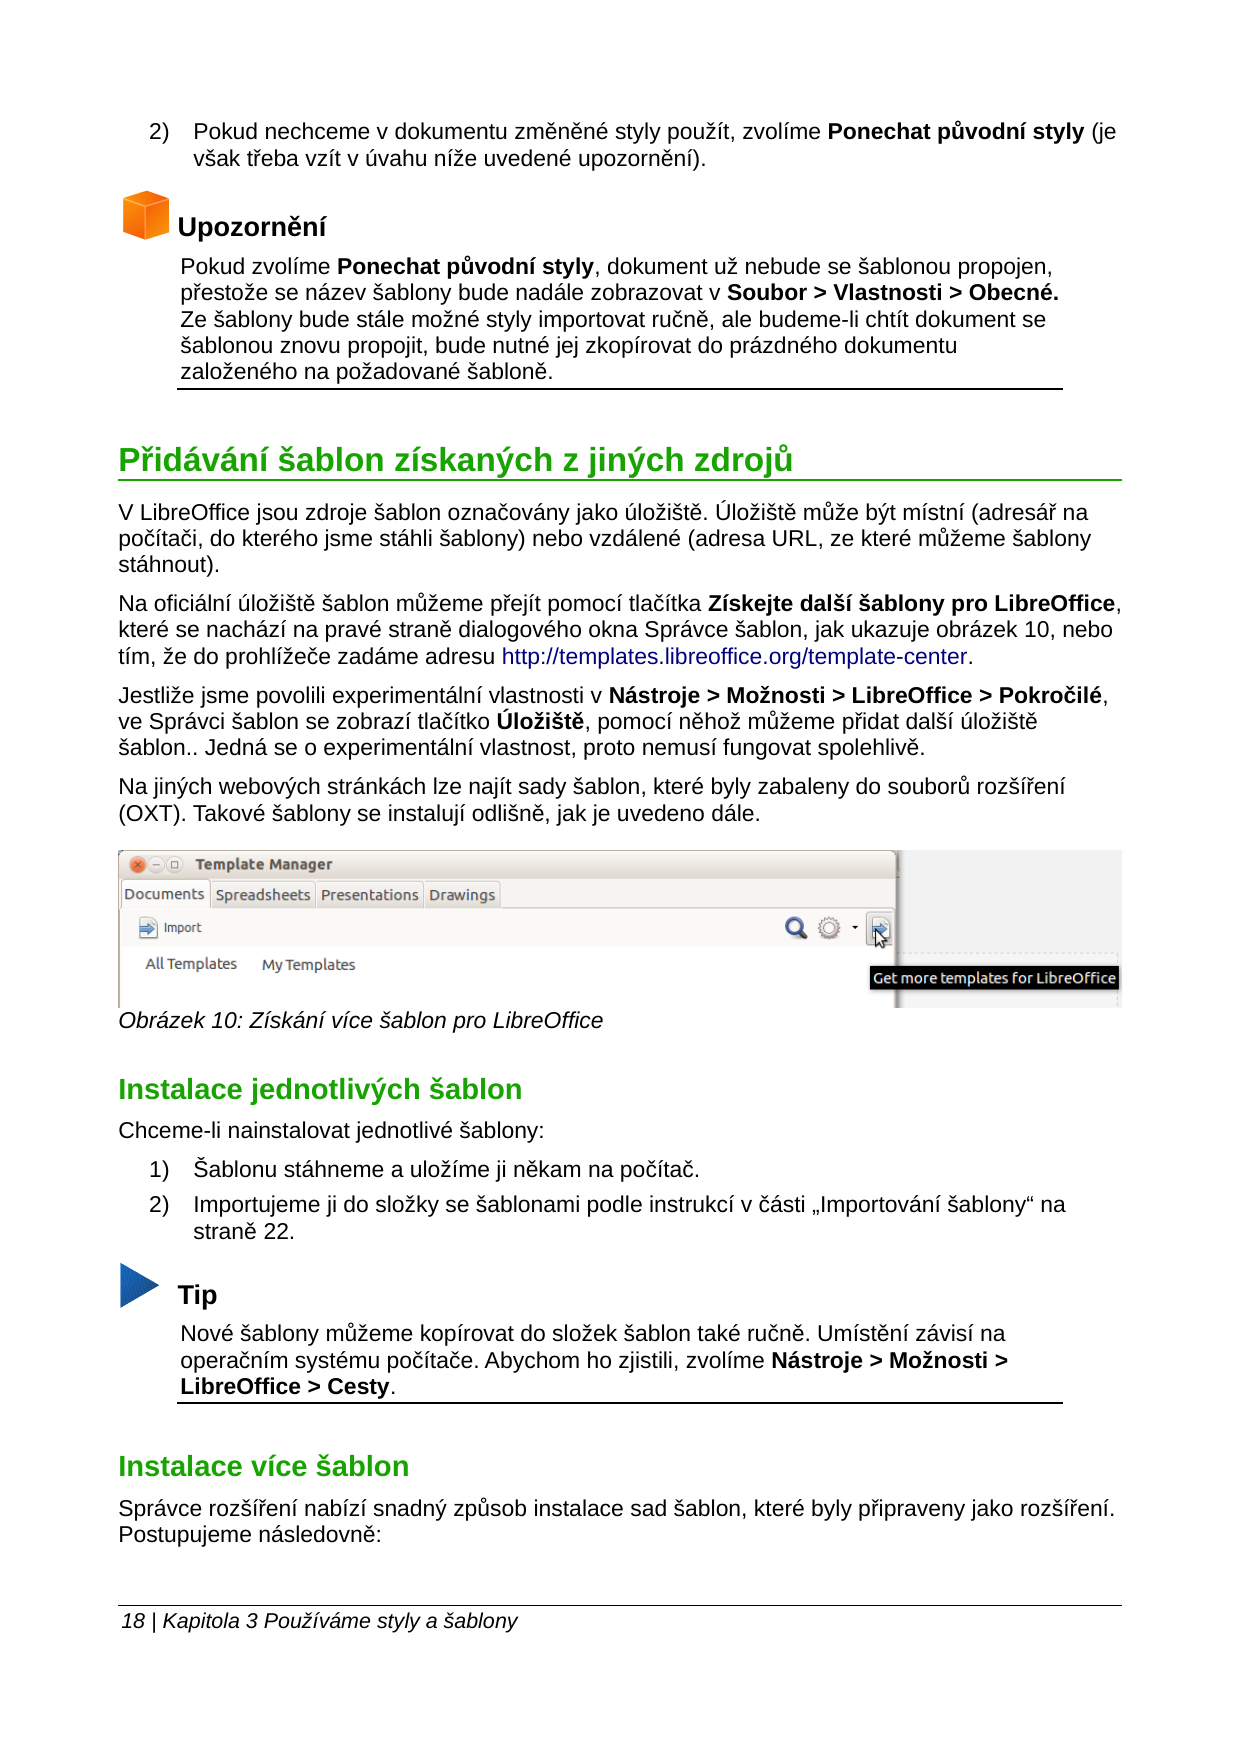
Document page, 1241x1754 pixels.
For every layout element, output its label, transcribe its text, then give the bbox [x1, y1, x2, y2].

text V LibreOffice jsou zdroje šablon označovány jako úložiště. Úložiště může být místní (adresář na počítači, do kterého jsme stáhli šablony) nebo vzdálené (adresa URL, ze které můžeme šablony stáhnout). [118, 498, 1122, 578]
picture [119, 188, 173, 242]
text Pokud zvolíme Ponechat původní styly, dokument už nebude se šablonou propojen, přestože se název šablony bude nadále zobrazovat v Soubor > Vlastnosti > Obecné. Ze šablony bude stále možné styly importovat ručně, ale budeme-li chtít dokument se šablonou znovu propojit, bude nutné jej zkopírovat do prázdného dokumentu založeného na požadované šabloně. [177, 250, 1063, 388]
subtitle Instalace jednotlivých šablon [118, 1072, 1122, 1106]
subtitle Tip [118, 1261, 1122, 1310]
list Pokud nechceme v dokumentu změněné styly použít, zvolíme Ponechat původní styly (je však třeba vzít v úvahu níže uvedené upozornění). [169, 118, 1122, 171]
text Na oficiální úložiště šablon můžeme přejít pomocí tlačítka Získejte další šablony pro LibreOffice, které se nachází na pravé straně dialogového okna Správce šablon, jak ukazuje obrázek 10, nebo tím, že do prohlížeče zadáme adresu http://templates.libreoffice.org/template-center. [118, 590, 1122, 669]
list Importujeme ji do složky se šablonami podle instrukcí v části „ Importování šablony “ na straně 20. [169, 1191, 1122, 1244]
subtitle Přidávání šablon získaných z jiných zdrojů [118, 440, 1122, 479]
text Chceme-li nainstalovat jednotlivé šablony: [118, 1117, 1122, 1144]
text Nové šablony můžeme kopírovat do složek šablon také ručně. Umístění závisí na operačním systému počítače. Abychom ho zjistili, zvolíme Nástroje > Možnosti > LibreOffice > Cesty. [177, 1317, 1063, 1402]
text Jestliže jsme povolili experimentální vlastnosti v Nástroje > Možnosti > LibreOffice > Pokročilé, ve Správci šablon se zobrazí tlačítko Úložiště, pomocí něhož můžeme přidat další úložiště šablon.. Jedná se o experimentální vlastnost, proto nemusí fungovat spolehlivě. [118, 682, 1122, 761]
subtitle Instalace více šablon [118, 1449, 1122, 1483]
picture [118, 850, 1123, 1008]
text Správce rozšíření nabízí snadný způsob instalace sad šablon, které byly připraveny jako rozšíření. Postupujeme následovně: [118, 1494, 1122, 1547]
subtitle Upozornění [118, 187, 1122, 242]
list Šablonu stáhneme a uložíme ji někam na počítač. [169, 1156, 1122, 1183]
text Obrázek 10: Získání více šablon pro LibreOffice [118, 1008, 1122, 1034]
text Na jiných webových stránkách lze najít sady šablon, které byly zabaleny do souborů rozšíření (OXT). Takové šablony se instalují odlišně, jak je uvedeno dále. [118, 773, 1122, 826]
